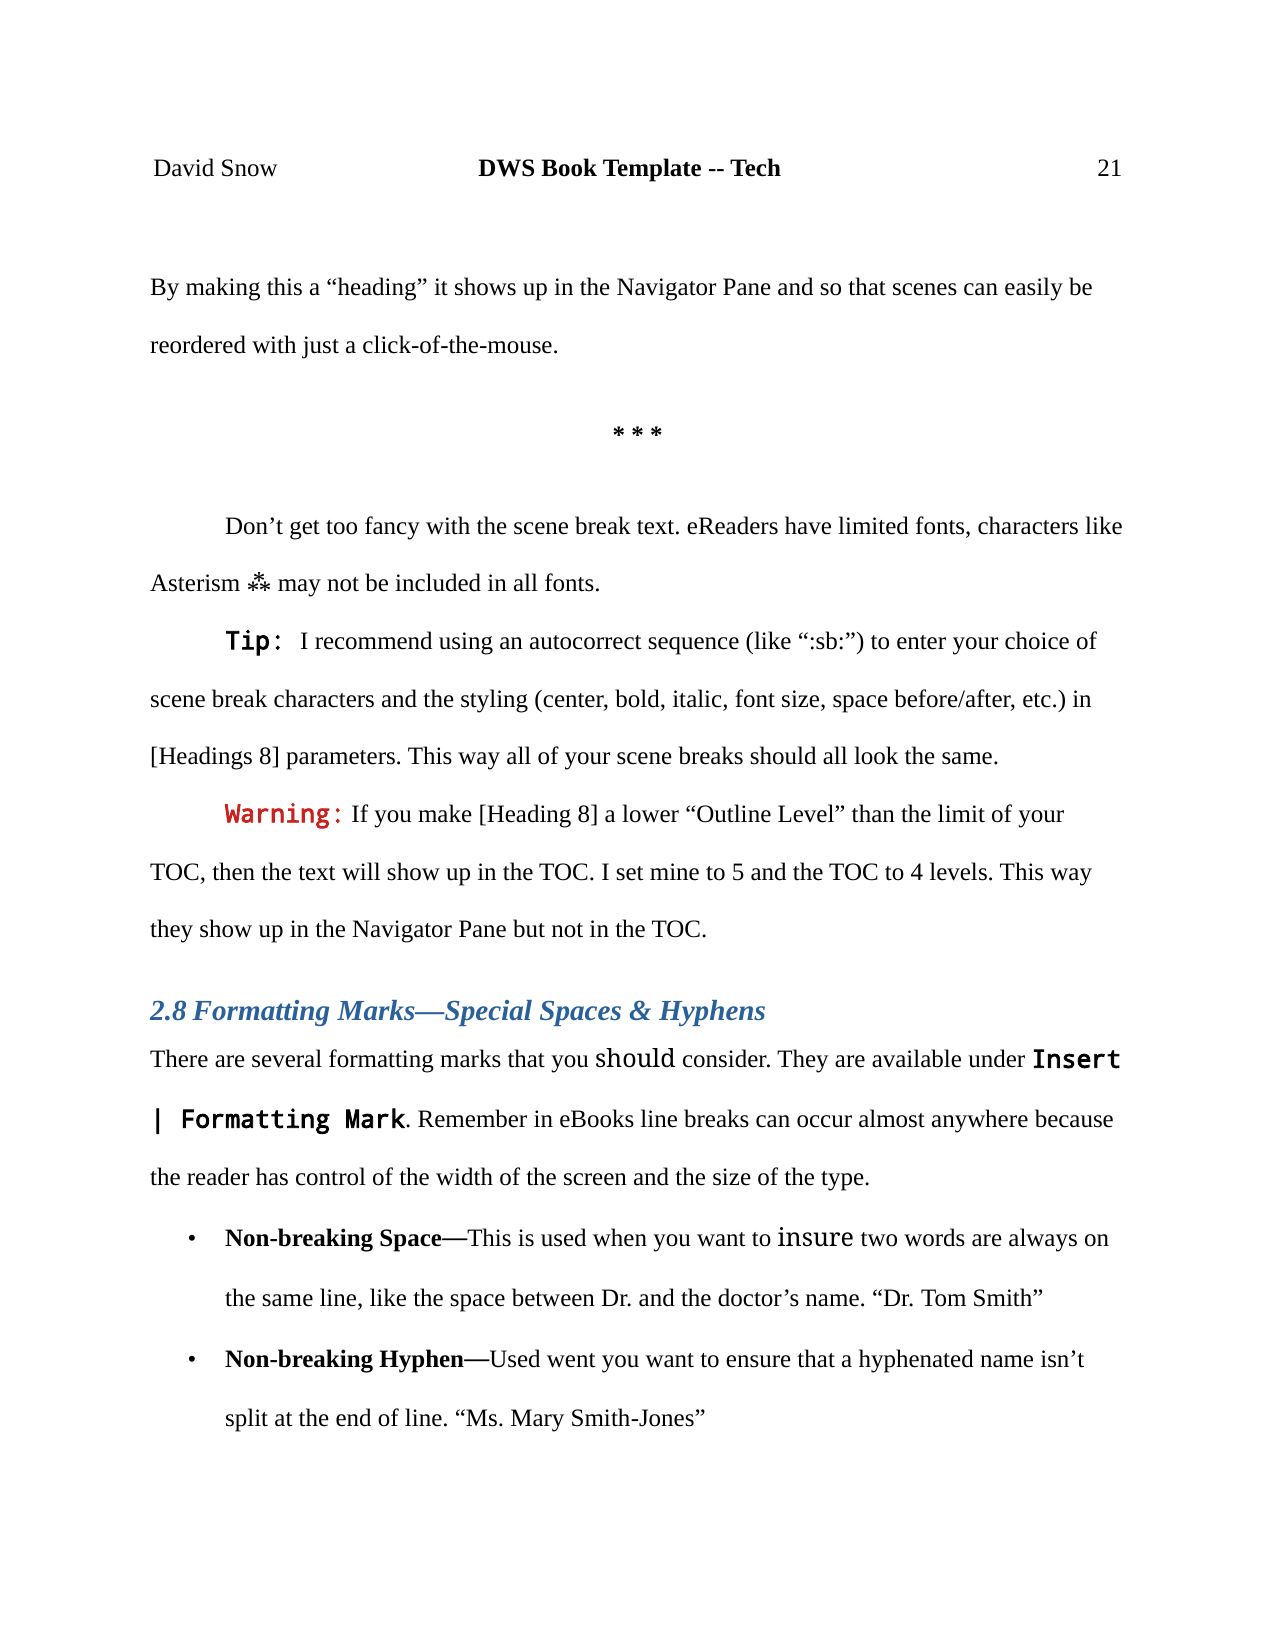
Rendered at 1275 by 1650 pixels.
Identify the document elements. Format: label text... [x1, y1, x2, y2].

list Non-breaking Space—This is used when you want to insure two words are always on the same line, like the space between Dr. and the doctor’s name. “Dr. Tom Smith” [187, 1220, 1125, 1311]
subtitle * * * [150, 417, 1125, 452]
list Non-breaking Hyphen—Used went you want to ensure that a hyphenated name isn’t split at the end of line. “Ms. Mary Smith‑Jones” [187, 1340, 1125, 1432]
text Warning: If you make [Heading 8] a lower “Outline Level” than the limit of your TOC, then the text will show up in the TOC. I set mine to 5 and the TOC to 4 levels. This way they show up in the Navigator Pane but not in the TOC. [150, 799, 1125, 943]
text Tip: I recommend using an autocorrect sequence (like “:sb:”) to enter your choice of scene break characters and the styling (center, bold, italic, font size, space before/after, etc.) in [Headings 8] parameters. This way all of your scene breaks should all look the same. [150, 626, 1125, 770]
text There are several formatting marks that you should consider. They are available under Insert | Formatting Mark. Remember in eBooks line breaks can occur almost anywhere because the reader has control of the width of the screen and the size of the type. [150, 1041, 1125, 1191]
text By making this a “heading” it shows up in the Navigator Pane and so that scenes can easily be reordered with just a click-of-the-mouse. [150, 272, 1125, 358]
subtitle Formatting Marks—Special spaces & hyphens [150, 993, 1125, 1026]
text Don’t get too fancy with the scene break text. eReaders have limited fonts, characters like Asterism ⁂ may not be included in all fonts. [150, 511, 1125, 597]
